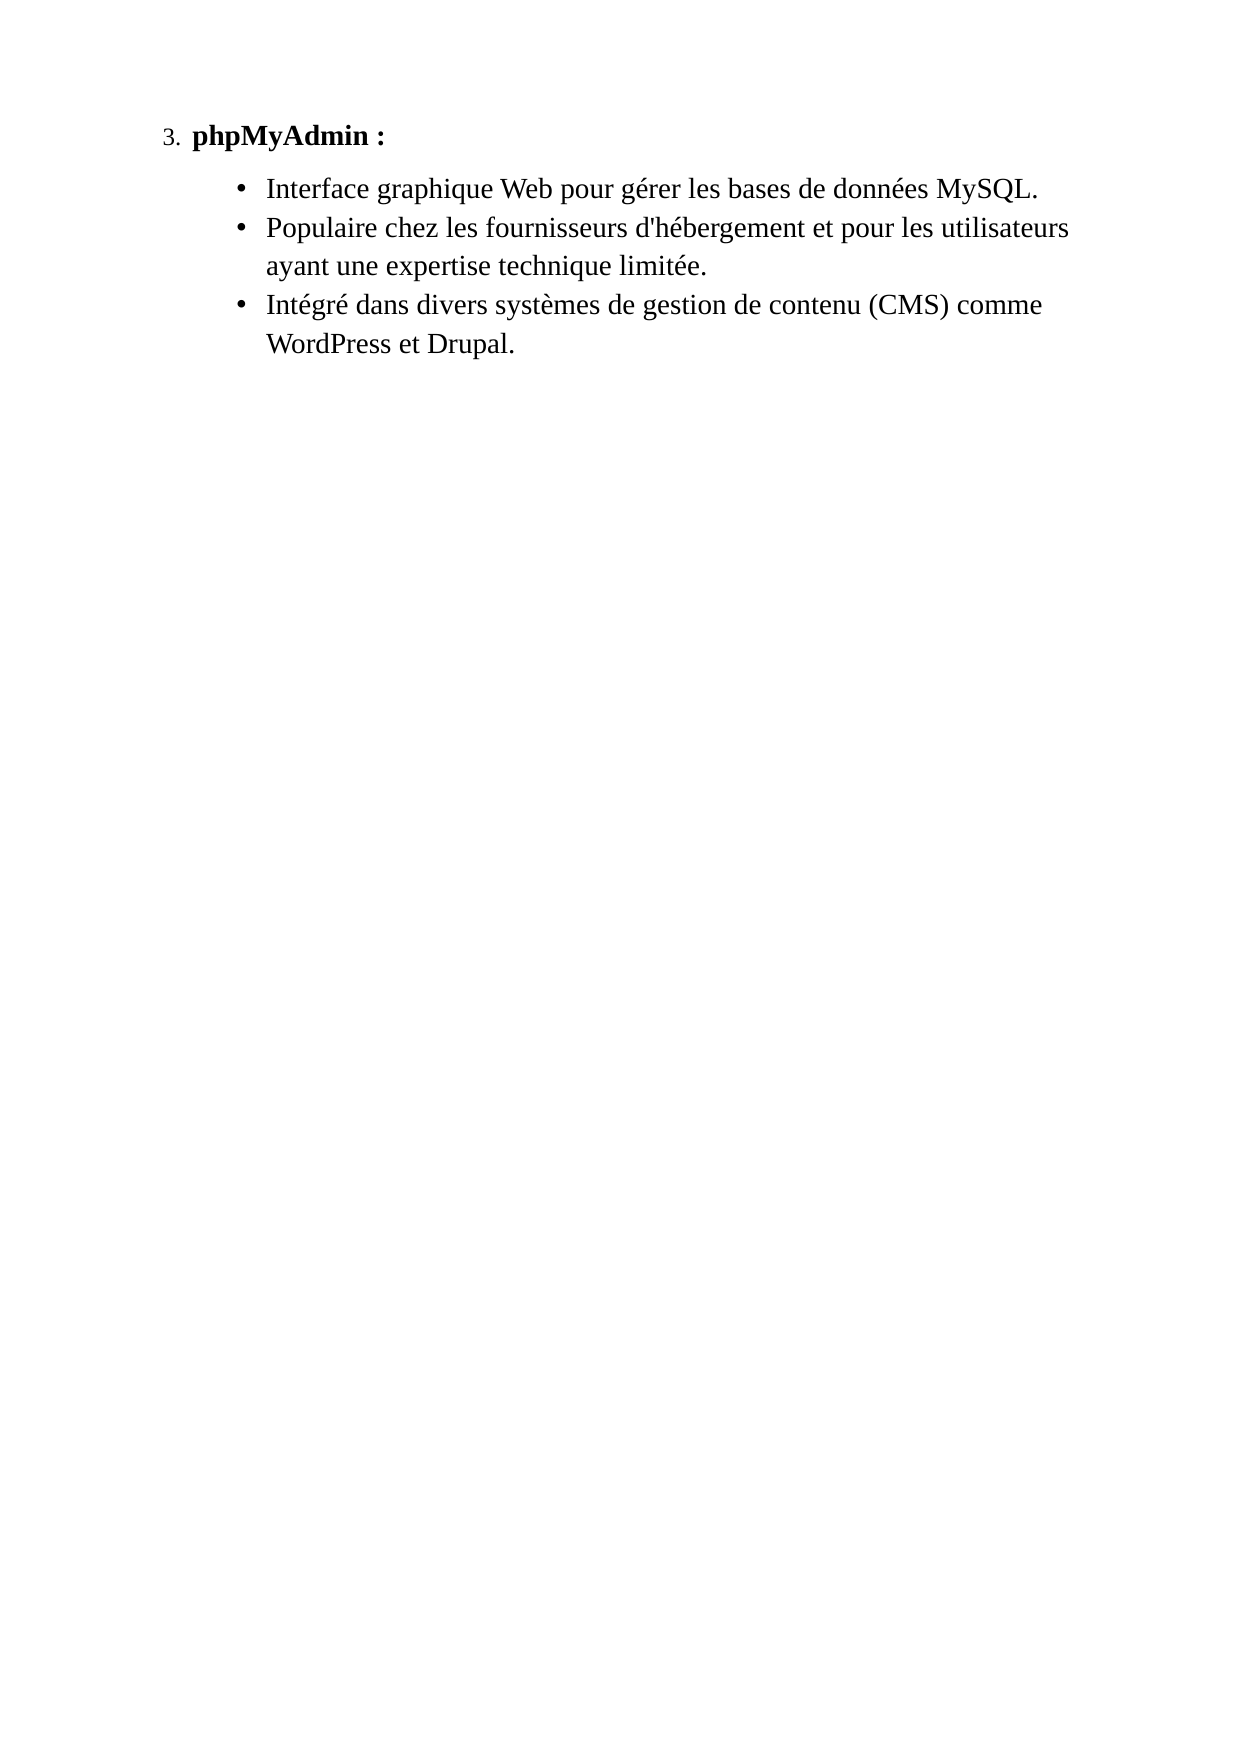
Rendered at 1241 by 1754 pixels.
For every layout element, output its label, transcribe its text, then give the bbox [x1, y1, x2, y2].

list Interface graphique Web pour gérer les bases de données MySQL. [236, 171, 1122, 205]
list Populaire chez les fournisseurs d'hébergement et pour les utilisateurs ayant une expertise technique limitée. [236, 210, 1122, 282]
list phpMyAdmin : [162, 118, 1122, 152]
list Intégré dans divers systèmes de gestion de contenu (CMS) comme WordPress et Drupal. [236, 287, 1122, 359]
